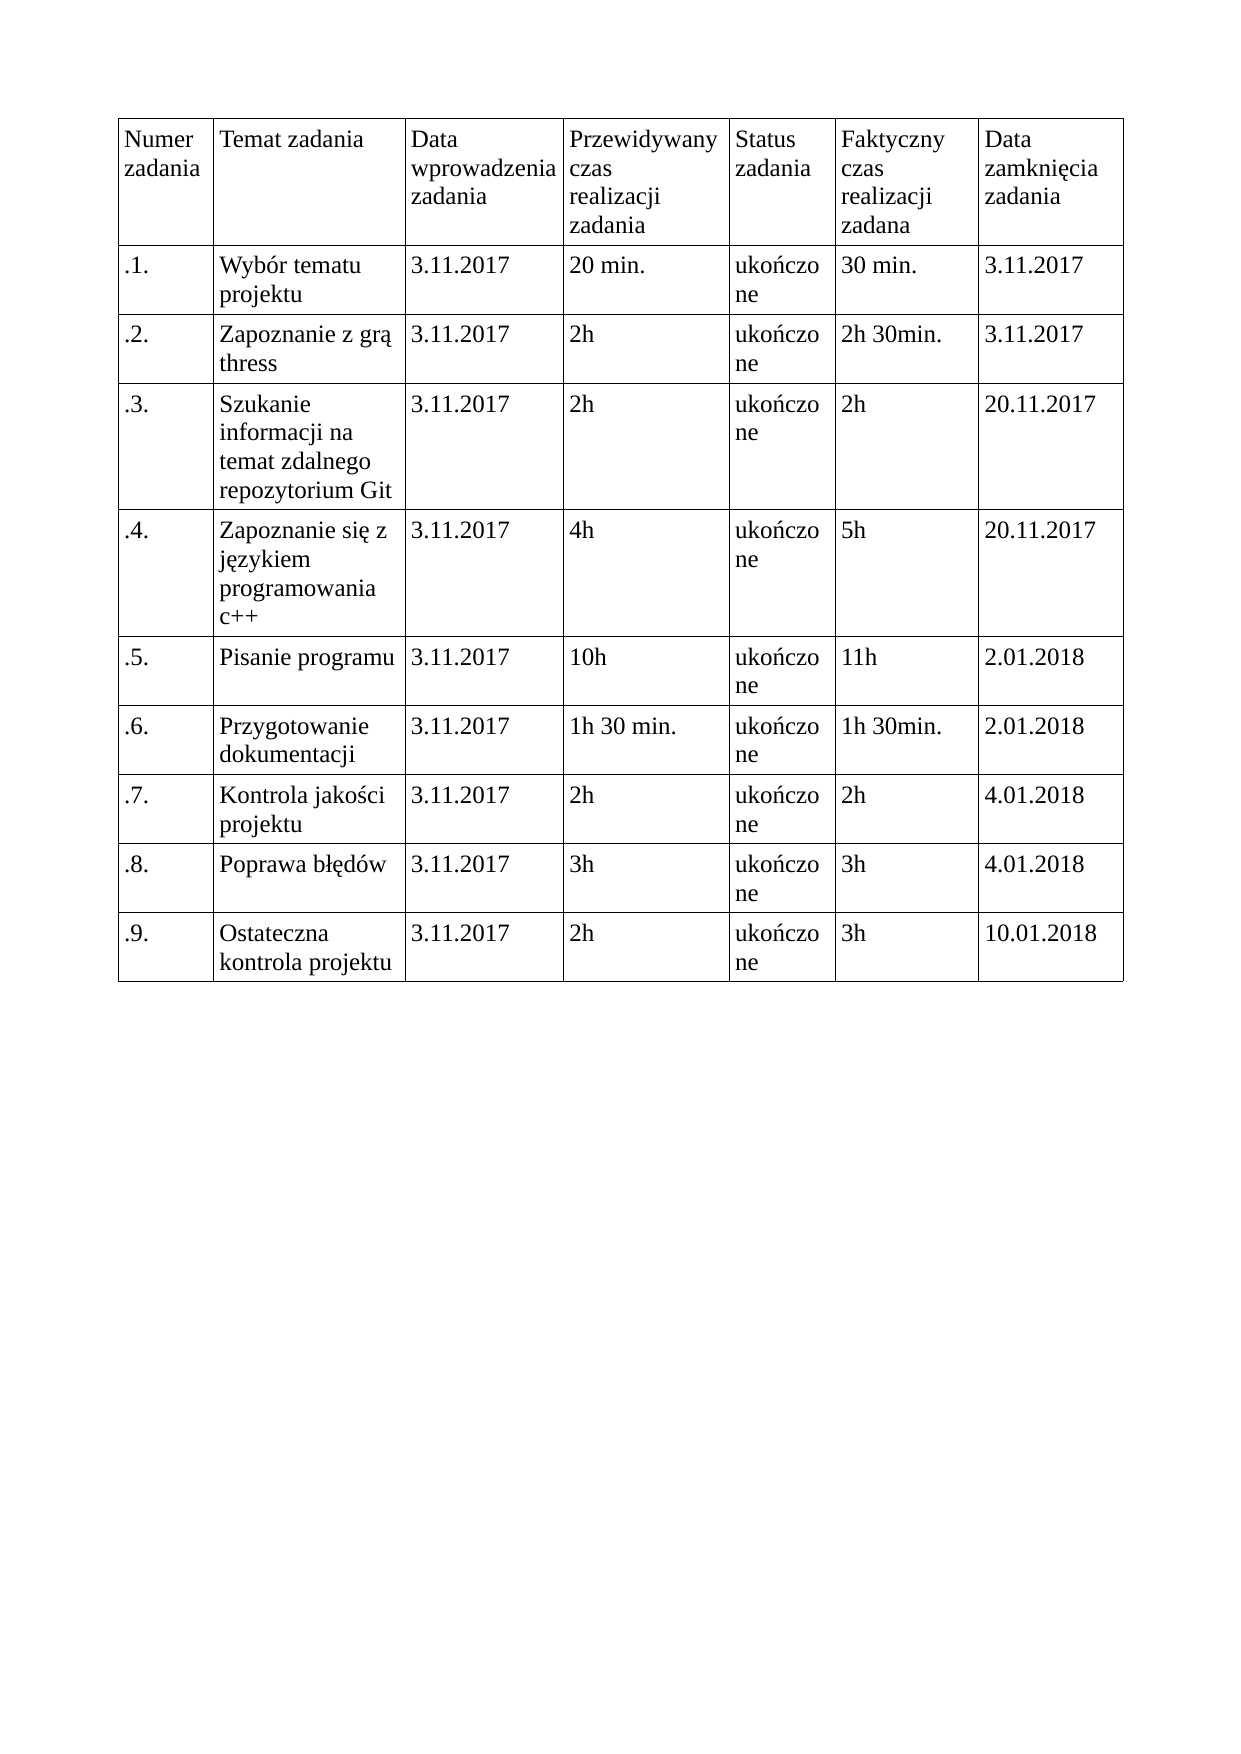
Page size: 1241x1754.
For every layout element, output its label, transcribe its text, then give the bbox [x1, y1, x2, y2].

table_cell ukończone [730, 637, 835, 705]
table_cell 4.01.2018 [979, 844, 1123, 912]
table_cell 2h [564, 315, 729, 383]
table_cell Kontrola jakości projektu [214, 775, 405, 843]
table_cell 2h [564, 384, 729, 509]
table_cell 2h [564, 913, 729, 981]
table_cell ukończone [730, 775, 835, 843]
table_cell ukończone [730, 315, 835, 383]
table_cell Zapoznanie się z językiem programowania c++ [214, 510, 405, 636]
table_cell ukończone [730, 510, 835, 636]
table_cell 3.11.2017 [979, 315, 1123, 383]
table_cell .4. [119, 510, 213, 636]
table_cell Zapoznanie z grą thress [214, 315, 405, 383]
table_header Faktyczny czas realizacji zadana [836, 119, 978, 245]
table_cell .7. [119, 775, 213, 843]
table_cell ukończone [730, 844, 835, 912]
table_cell 3.11.2017 [406, 246, 563, 314]
table_cell 3.11.2017 [406, 510, 563, 636]
table_cell 3.11.2017 [406, 844, 563, 912]
table_header Data wprowadzenia zadania [406, 119, 563, 245]
table_cell .9. [119, 913, 213, 981]
table_cell 11h [836, 637, 978, 705]
table_cell 20 min. [564, 246, 729, 314]
table_cell ukończone [730, 246, 835, 314]
table_cell 3.11.2017 [406, 706, 563, 774]
table_cell Poprawa błędów [214, 844, 405, 912]
table_cell 2h [836, 384, 978, 509]
table_cell 3h [836, 844, 978, 912]
table_cell 3h [564, 844, 729, 912]
table_cell 1h 30 min. [564, 706, 729, 774]
table_cell Pisanie programu [214, 637, 405, 705]
table_cell .1. [119, 246, 213, 314]
table_header Data zamknięcia zadania [979, 119, 1123, 245]
table_cell 2h 30min. [836, 315, 978, 383]
table_cell Przygotowanie dokumentacji [214, 706, 405, 774]
table_cell 10.01.2018 [979, 913, 1123, 981]
table_cell .8. [119, 844, 213, 912]
table_cell Szukanie informacji na temat zdalnego repozytorium Git [214, 384, 405, 509]
table_cell 3h [836, 913, 978, 981]
table_cell .2. [119, 315, 213, 383]
table_cell 3.11.2017 [979, 246, 1123, 314]
table_cell 3.11.2017 [406, 913, 563, 981]
table_header Numer zadania [119, 119, 213, 245]
table_cell .6. [119, 706, 213, 774]
table_cell 20.11.2017 [979, 384, 1123, 509]
table_cell 2.01.2018 [979, 637, 1123, 705]
table_cell 20.11.2017 [979, 510, 1123, 636]
table_header Status zadania [730, 119, 835, 245]
table_cell 4.01.2018 [979, 775, 1123, 843]
table_header Temat zadania [214, 119, 405, 245]
table_header Przewidywany czas realizacji zadania [564, 119, 729, 245]
table_cell ukończone [730, 913, 835, 981]
table_cell 5h [836, 510, 978, 636]
table_cell ukończone [730, 706, 835, 774]
table_cell 1h 30min. [836, 706, 978, 774]
table_cell 3.11.2017 [406, 775, 563, 843]
table_cell 2h [836, 775, 978, 843]
table_cell 2.01.2018 [979, 706, 1123, 774]
table_cell Wybór tematu projektu [214, 246, 405, 314]
table_cell .3. [119, 384, 213, 509]
table_cell 3.11.2017 [406, 315, 563, 383]
table_cell 3.11.2017 [406, 637, 563, 705]
table_cell 3.11.2017 [406, 384, 563, 509]
table_cell 4h [564, 510, 729, 636]
table_cell ukończone [730, 384, 835, 509]
table_cell 30 min. [836, 246, 978, 314]
table_cell .5. [119, 637, 213, 705]
table_cell 2h [564, 775, 729, 843]
table_cell 10h [564, 637, 729, 705]
table_cell Ostateczna kontrola projektu [214, 913, 405, 981]
